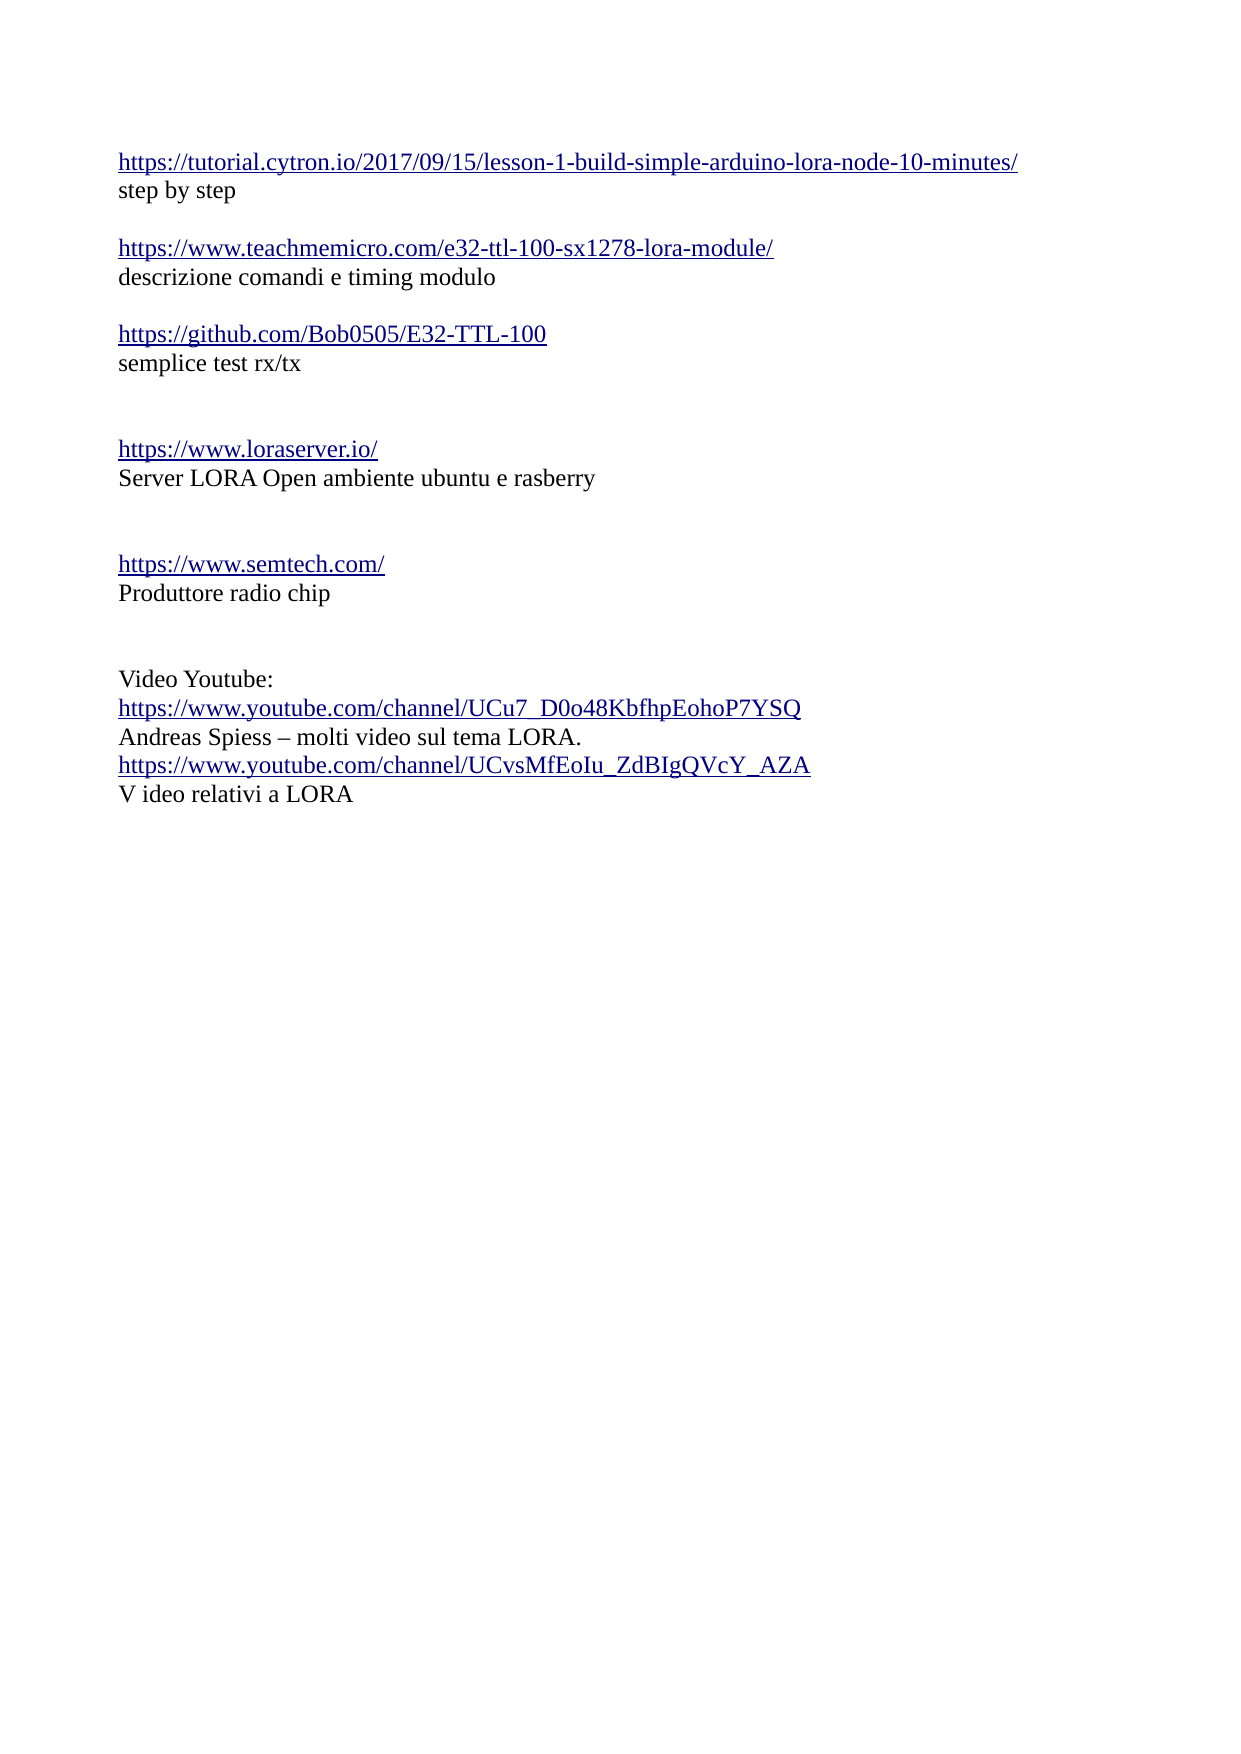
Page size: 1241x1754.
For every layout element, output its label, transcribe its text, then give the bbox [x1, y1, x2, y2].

text https://tutorial.cytron.io/2017/09/15/lesson-1-build-simple-arduino-lora-node-10-minutes/ [118, 147, 1122, 176]
text step by step [118, 176, 1122, 204]
text Produttore radio chip [118, 578, 1122, 607]
text https://www.loraserver.io/ [118, 434, 1122, 463]
text https://www.youtube.com/channel/UCvsMfEoIu_ZdBIgQVcY_AZA [118, 751, 1122, 779]
text semplice test rx/tx [118, 348, 1122, 377]
text V ideo relativi a LORA [118, 779, 1122, 808]
text descrizione comandi e timing modulo [118, 262, 1122, 291]
text https://github.com/Bob0505/E32-TTL-100 [118, 319, 1122, 348]
text Andreas Spiess – molti video sul tema LORA. [118, 722, 1122, 751]
text Server LORA Open ambiente ubuntu e rasberry [118, 463, 1122, 492]
text https://www.youtube.com/channel/UCu7_D0o48KbfhpEohoP7YSQ [118, 693, 1122, 722]
text Video Youtube: [118, 664, 1122, 693]
text https://www.teachmemicro.com/e32-ttl-100-sx1278-lora-module/ [118, 233, 1122, 262]
text https://www.semtech.com/ [118, 549, 1122, 578]
